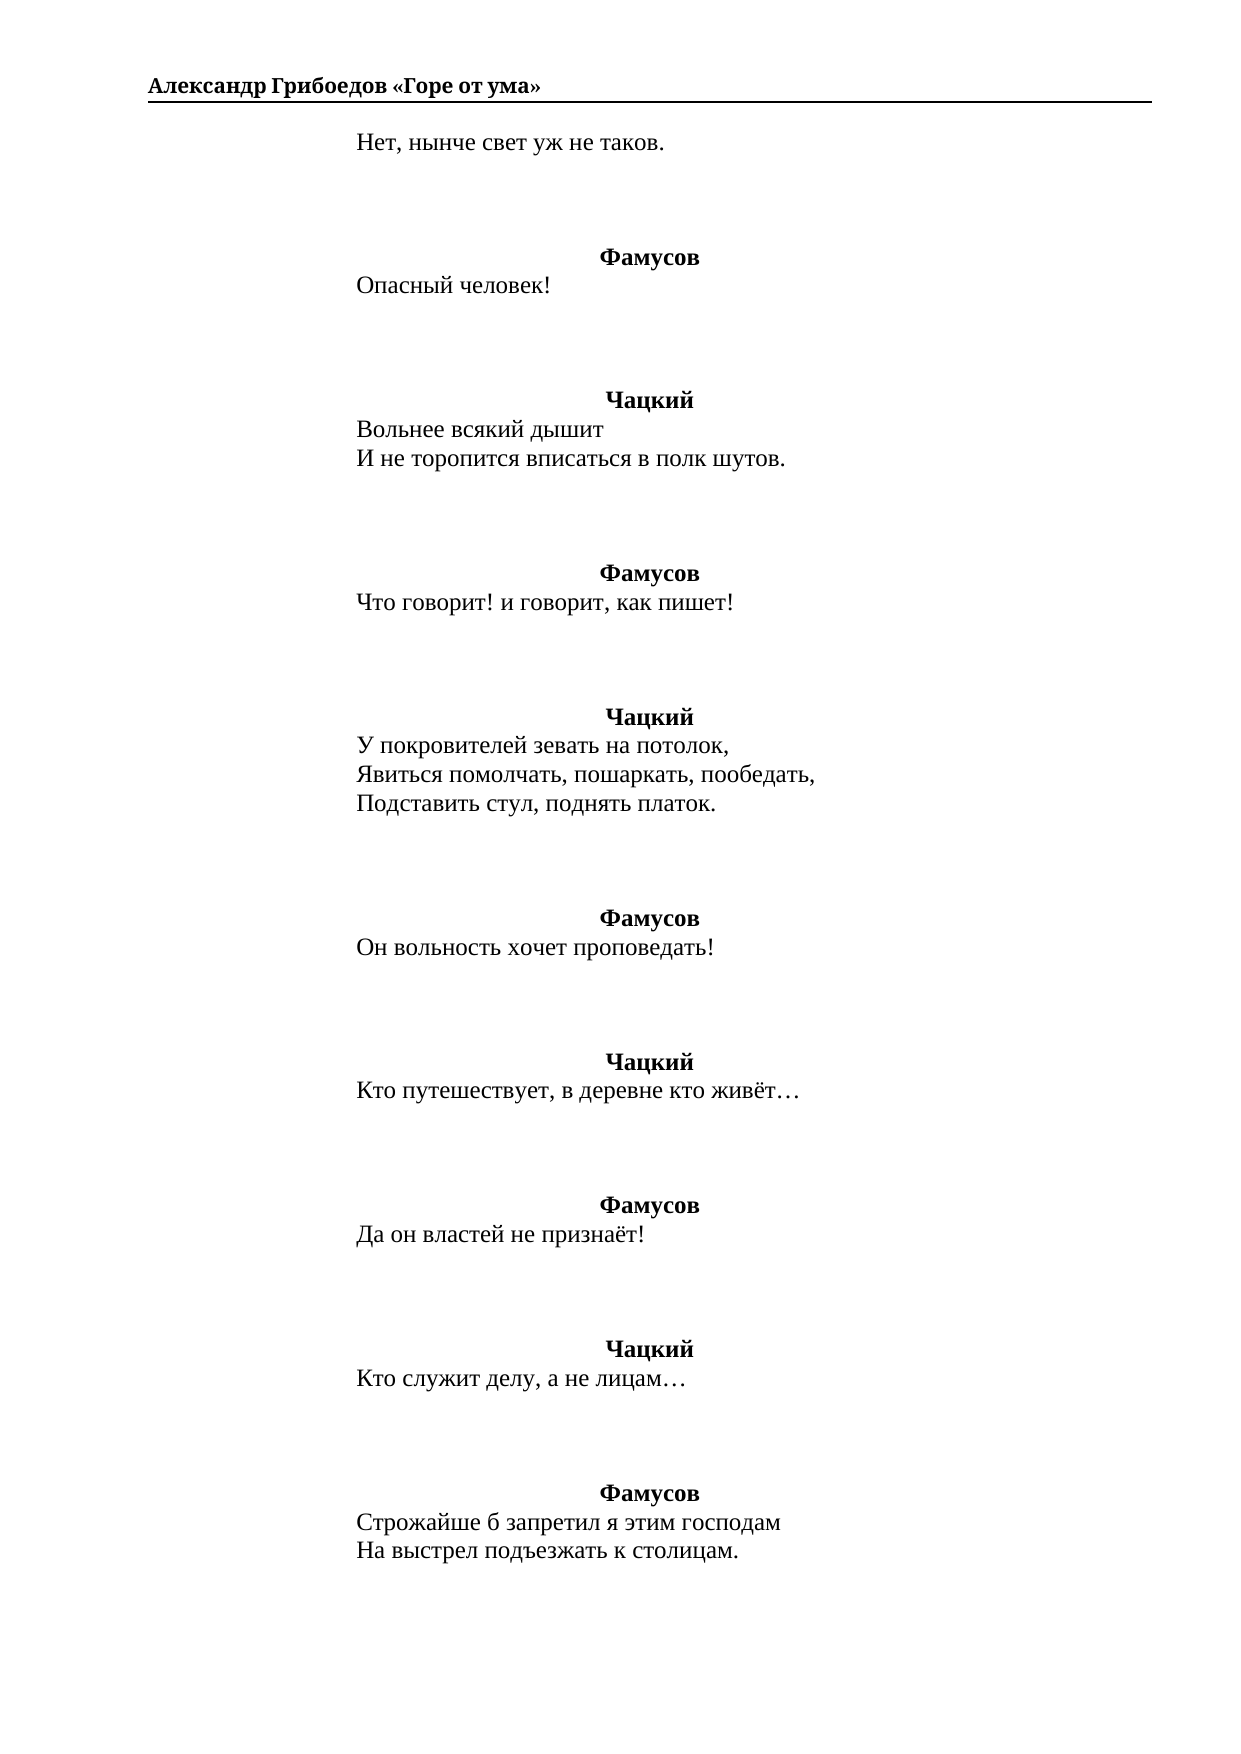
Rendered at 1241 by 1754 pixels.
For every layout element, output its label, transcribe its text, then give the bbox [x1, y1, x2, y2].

text Что говорит! и говорит, как пишет! [356, 587, 1089, 615]
subtitle Фамусов [148, 242, 1152, 270]
text Кто служит делу, а не лицам… [356, 1363, 1089, 1392]
text Вольнее всякий дышит [356, 414, 1089, 443]
text Подставить стул, поднять платок. [356, 788, 1089, 817]
subtitle Чацкий [148, 702, 1152, 730]
subtitle Чацкий [148, 1334, 1152, 1363]
text Строжайше б запретил я этим господам [356, 1507, 1089, 1535]
text Нет, нынче свет уж не таков. [356, 127, 1089, 155]
text Он вольность хочет проповедать! [356, 932, 1089, 960]
text И не торопится вписаться в полк шутов. [356, 443, 1089, 472]
subtitle Фамусов [148, 1190, 1152, 1219]
subtitle Фамусов [148, 903, 1152, 932]
subtitle Фамусов [148, 558, 1152, 587]
text Опасный человек! [356, 270, 1089, 299]
text Кто путешествует, в деревне кто живёт… [356, 1075, 1089, 1104]
text У покровителей зевать на потолок, [356, 730, 1089, 759]
subtitle Фамусов [148, 1478, 1152, 1507]
text Явиться помолчать, пошаркать, пообедать, [356, 759, 1089, 788]
subtitle Чацкий [148, 1047, 1152, 1075]
text На выстрел подъезжать к столицам. [356, 1535, 1089, 1564]
text Да он властей не признаёт! [356, 1219, 1089, 1248]
subtitle Чацкий [148, 385, 1152, 414]
